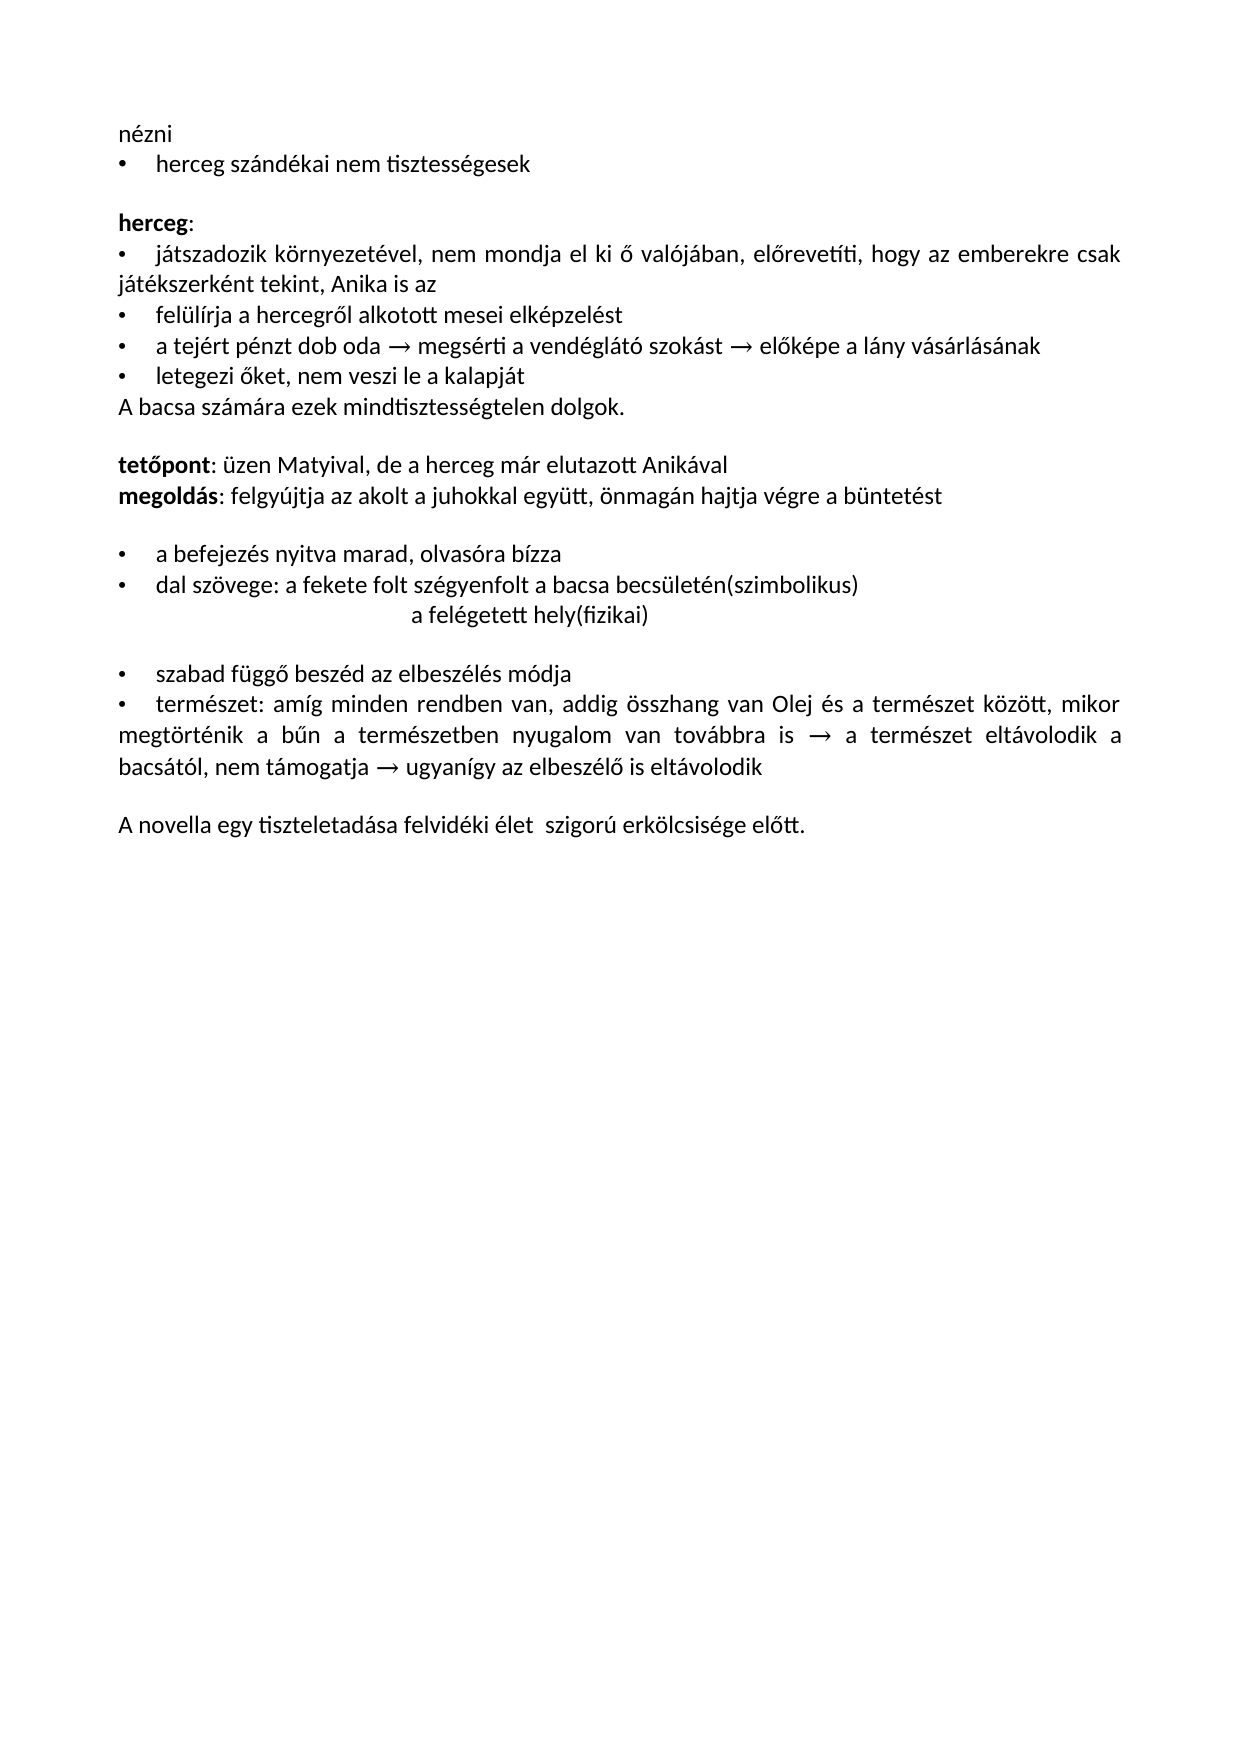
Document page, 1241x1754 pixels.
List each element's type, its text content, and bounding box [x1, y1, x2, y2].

list a tejért pénzt dob oda → megsérti a vendéglátó szokást → előképe a lány vásárlásának [81, 329, 1122, 360]
text herceg: [118, 207, 1122, 238]
list letegezi őket, nem veszi le a kalapját [81, 360, 1122, 391]
list szabad függő beszéd az elbeszélés módja [81, 658, 1122, 688]
list herceg szándékai nem tisztességesek [81, 149, 1122, 179]
text a felégetett hely(fizikai) [118, 599, 1122, 630]
list dal szövege: a fekete folt szégyenfolt a bacsa becsületén(szimbolikus) [81, 569, 1122, 599]
text A novella egy tiszteletadása felvidéki élet szigorú erkölcsisége előtt. [118, 809, 1122, 840]
text tetőpont: üzen Matyival, de a herceg már elutazott Anikával [118, 449, 1122, 480]
text A bacsa számára ezek mindtisztességtelen dolgok. [118, 391, 1122, 421]
list játszadozik környezetével, nem mondja el ki ő valójában, előrevetíti, hogy az emberekre csak játékszerként tekint, Anika is az [81, 238, 1122, 299]
list nézni [81, 118, 1122, 149]
list a befejezés nyitva marad, olvasóra bízza [81, 538, 1122, 569]
text megoldás: felgyújtja az akolt a juhokkal együtt, önmagán hajtja végre a büntetést [118, 480, 1122, 510]
list természet: amíg minden rendben van, addig összhang van Olej és a természet között, mikor megtörténik a bűn a természetben nyugalom van továbbra is → a természet eltávolodik a bacsától, nem támogatja → ugyanígy az elbeszélő is eltávolodik [81, 688, 1122, 781]
list felülírja a hercegről alkotott mesei elképzelést [81, 299, 1122, 329]
